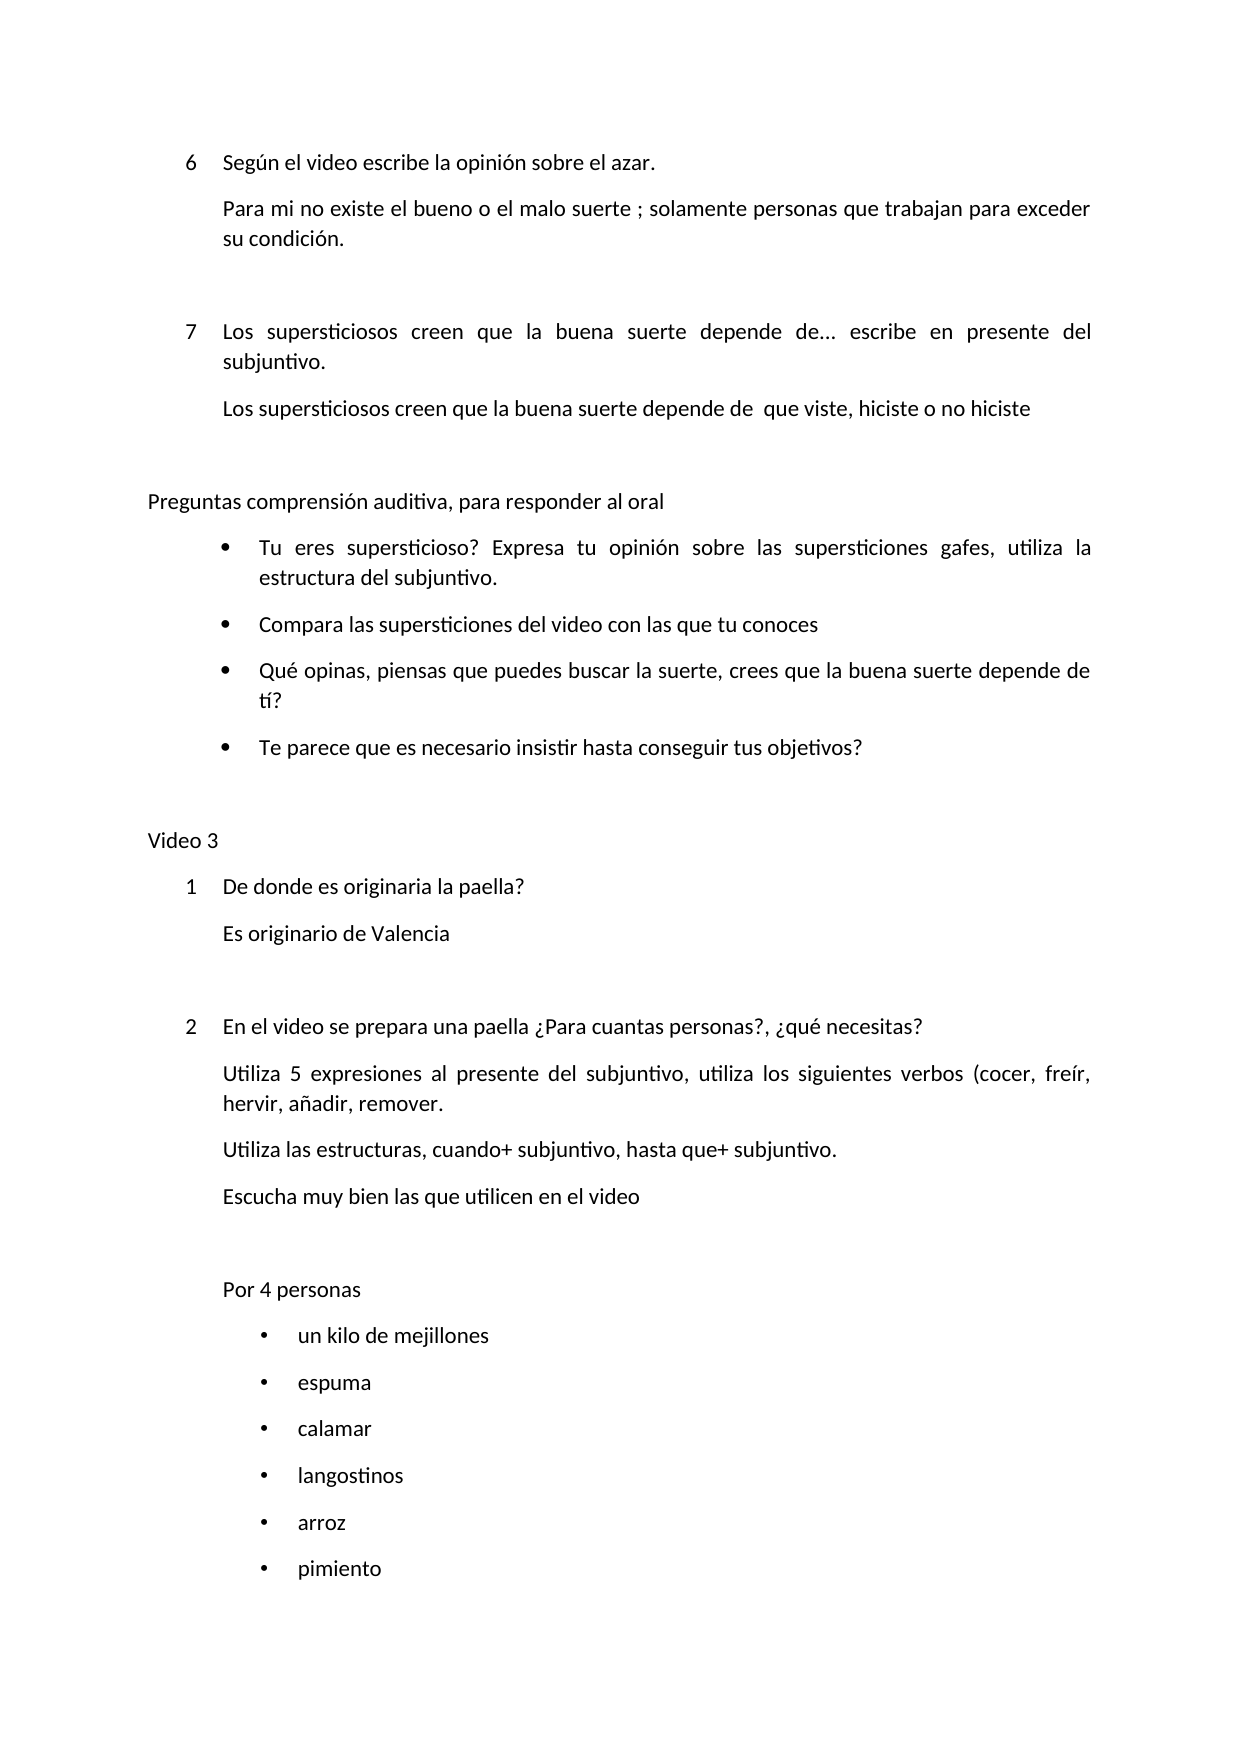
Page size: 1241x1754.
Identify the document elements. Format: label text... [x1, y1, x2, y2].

list Escucha muy bien las que utilicen en el video [223, 1182, 1093, 1210]
text Preguntas comprensión auditiva, para responder al oral [148, 487, 1093, 515]
list Te parece que es necesario insistir hasta conseguir tus objetivos? [221, 733, 1093, 761]
list Por 4 personas [223, 1275, 1093, 1303]
text Video 3 [148, 826, 1093, 854]
list calamar [260, 1414, 1093, 1443]
list arroz [260, 1508, 1093, 1536]
list Según el video escribe la opinión sobre el azar. [185, 148, 1093, 176]
list De donde es originaria la paella? [185, 872, 1093, 901]
list Tu eres supersticioso? Expresa tu opinión sobre las supersticiones gafes, utiliza la estructura del subjuntivo. [221, 533, 1093, 591]
list espuma [260, 1368, 1093, 1396]
list Es originario de Valencia [223, 919, 1093, 947]
list Qué opinas, piensas que puedes buscar la suerte, crees que la buena suerte depende de tí? [221, 656, 1093, 714]
list En el video se prepara una paella ¿Para cuantas personas?, ¿qué necesitas? [185, 1012, 1093, 1040]
list un kilo de mejillones [260, 1321, 1093, 1349]
list Compara las supersticiones del video con las que tu conoces [221, 610, 1093, 638]
list Utiliza 5 expresiones al presente del subjuntivo, utiliza los siguientes verbos (cocer, freír, hervir, añadir, remover. [223, 1059, 1093, 1117]
list Utiliza las estructuras, cuando+ subjuntivo, hasta que+ subjuntivo. [223, 1135, 1093, 1163]
list Para mi no existe el bueno o el malo suerte ; solamente personas que trabajan para exceder su condición. [223, 194, 1093, 252]
list Los supersticiosos creen que la buena suerte depende de que viste, hiciste o no hiciste [223, 394, 1093, 422]
list Los supersticiosos creen que la buena suerte depende de... escribe en presente del subjuntivo. [185, 317, 1093, 375]
list pimiento [260, 1554, 1093, 1582]
list langostinos [260, 1461, 1093, 1489]
